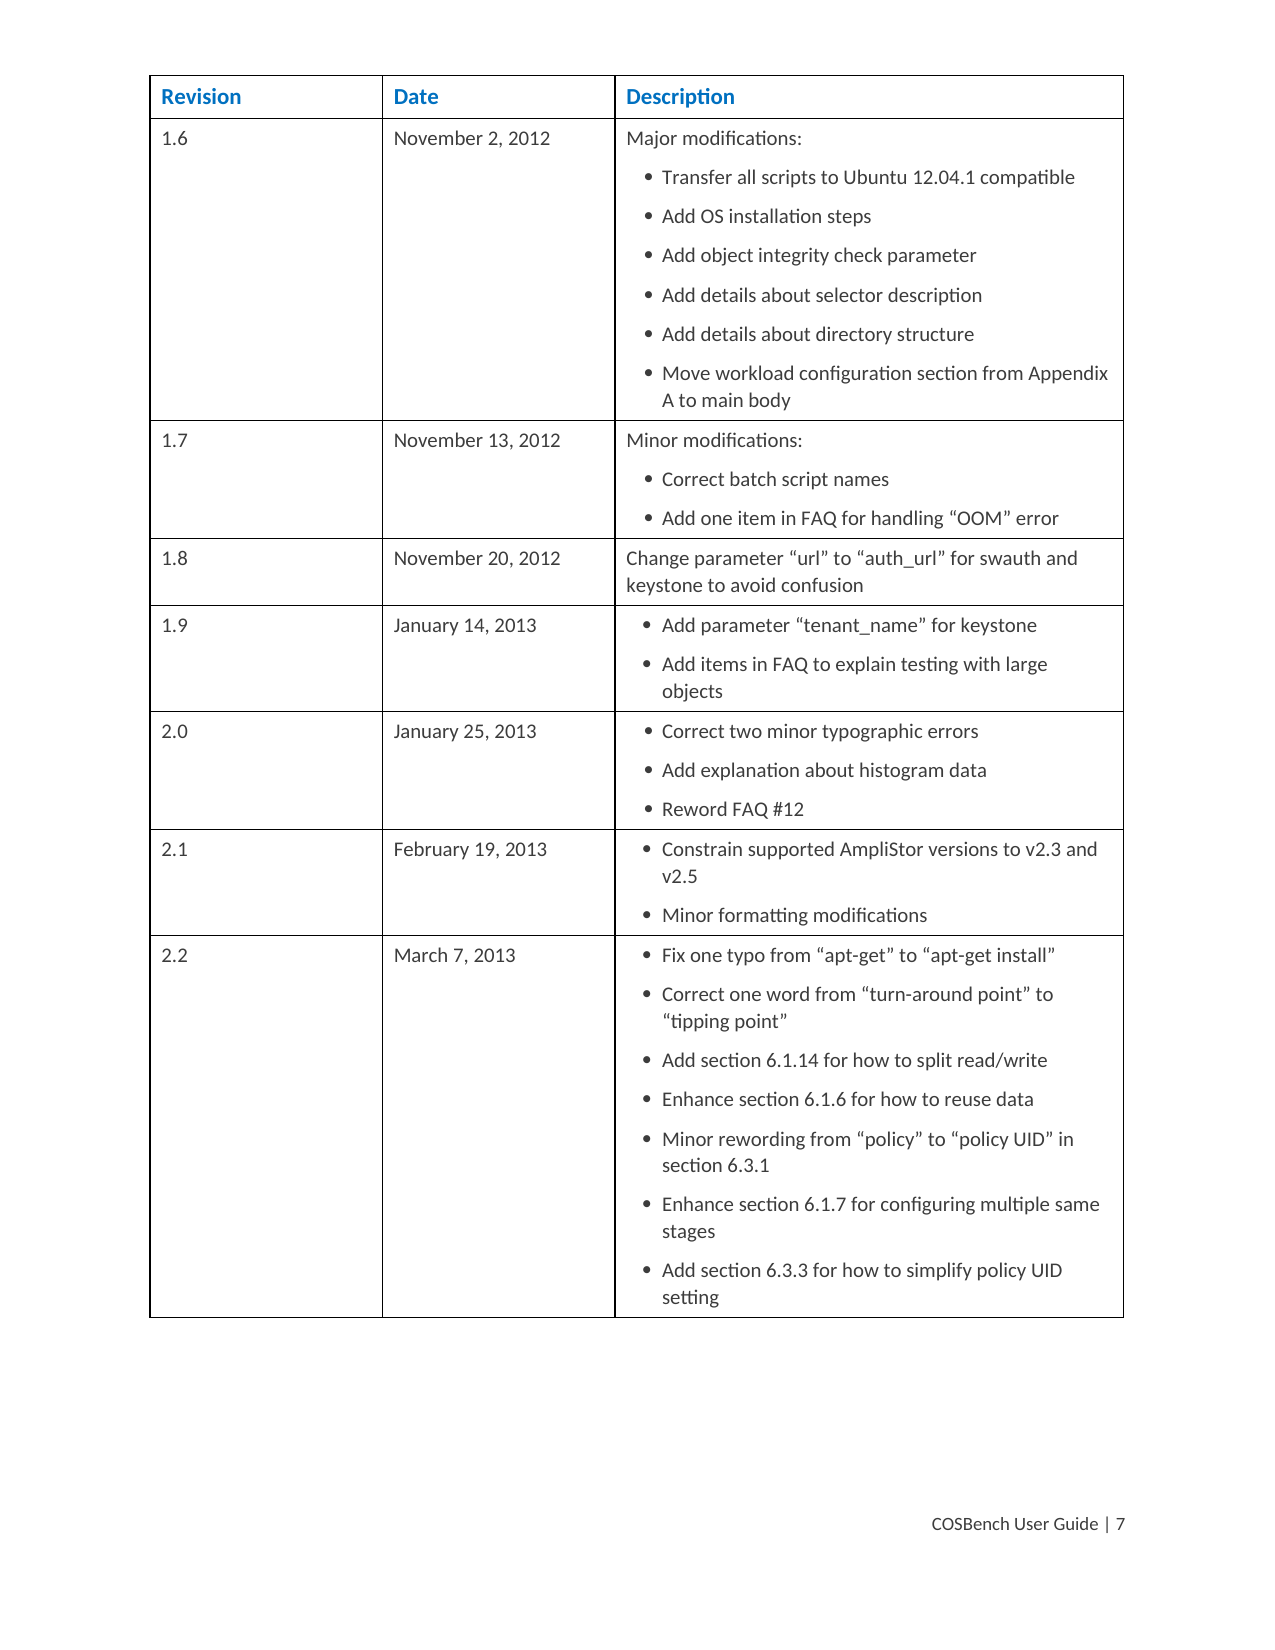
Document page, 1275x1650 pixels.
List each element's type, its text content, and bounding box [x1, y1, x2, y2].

table_cell Major modifications: Transfer all scripts to Ubuntu 12.04.1 compatible Add OS installation steps Add object integrity check parameter Add details about selector description Add details about directory structure Move workload configuration section from Appendix A to main body [616, 119, 1123, 419]
table_cell November 20, 2012 [383, 539, 614, 605]
table_cell Change parameter “url” to “auth_url” for swauth and keystone to avoid confusion [616, 539, 1123, 605]
table_cell 1.7 [151, 421, 382, 538]
table_cell Fix one typo from “apt-get” to “apt-get install” Correct one word from “turn-around point” to “tipping point” Add section 6.1.14 for how to split read/write Enhance section 6.1.6 for how to reuse data Minor rewording from “policy” to “policy UID” in section 6.3.1 Enhance section 6.1.7 for configuring multiple same stages Add section 6.3.3 for how to simplify policy UID setting [616, 936, 1123, 1317]
table_header Date [383, 76, 614, 118]
table_header Revision [151, 76, 382, 118]
table_cell 1.9 [151, 606, 382, 711]
table_cell November 2, 2012 [383, 119, 614, 419]
table_cell 2.1 [151, 830, 382, 935]
table_cell Constrain supported AmpliStor versions to v2.3 and v2.5 Minor formatting modifications [616, 830, 1123, 935]
table_cell Correct two minor typographic errors Add explanation about histogram data Reword FAQ #12 [616, 712, 1123, 829]
table_cell February 19, 2013 [383, 830, 614, 935]
table_cell 2.2 [151, 936, 382, 1317]
table_header Description [616, 76, 1123, 118]
table_cell 1.6 [151, 119, 382, 419]
table_cell January 14, 2013 [383, 606, 614, 711]
table_cell Minor modifications: Correct batch script names Add one item in FAQ for handling “OOM” error [616, 421, 1123, 538]
table_cell January 25, 2013 [383, 712, 614, 829]
table_cell March 7, 2013 [383, 936, 614, 1317]
table_cell 2.0 [151, 712, 382, 829]
table_cell 1.8 [151, 539, 382, 605]
table_cell November 13, 2012 [383, 421, 614, 538]
table_cell Add parameter “tenant_name” for keystone Add items in FAQ to explain testing with large objects [616, 606, 1123, 711]
